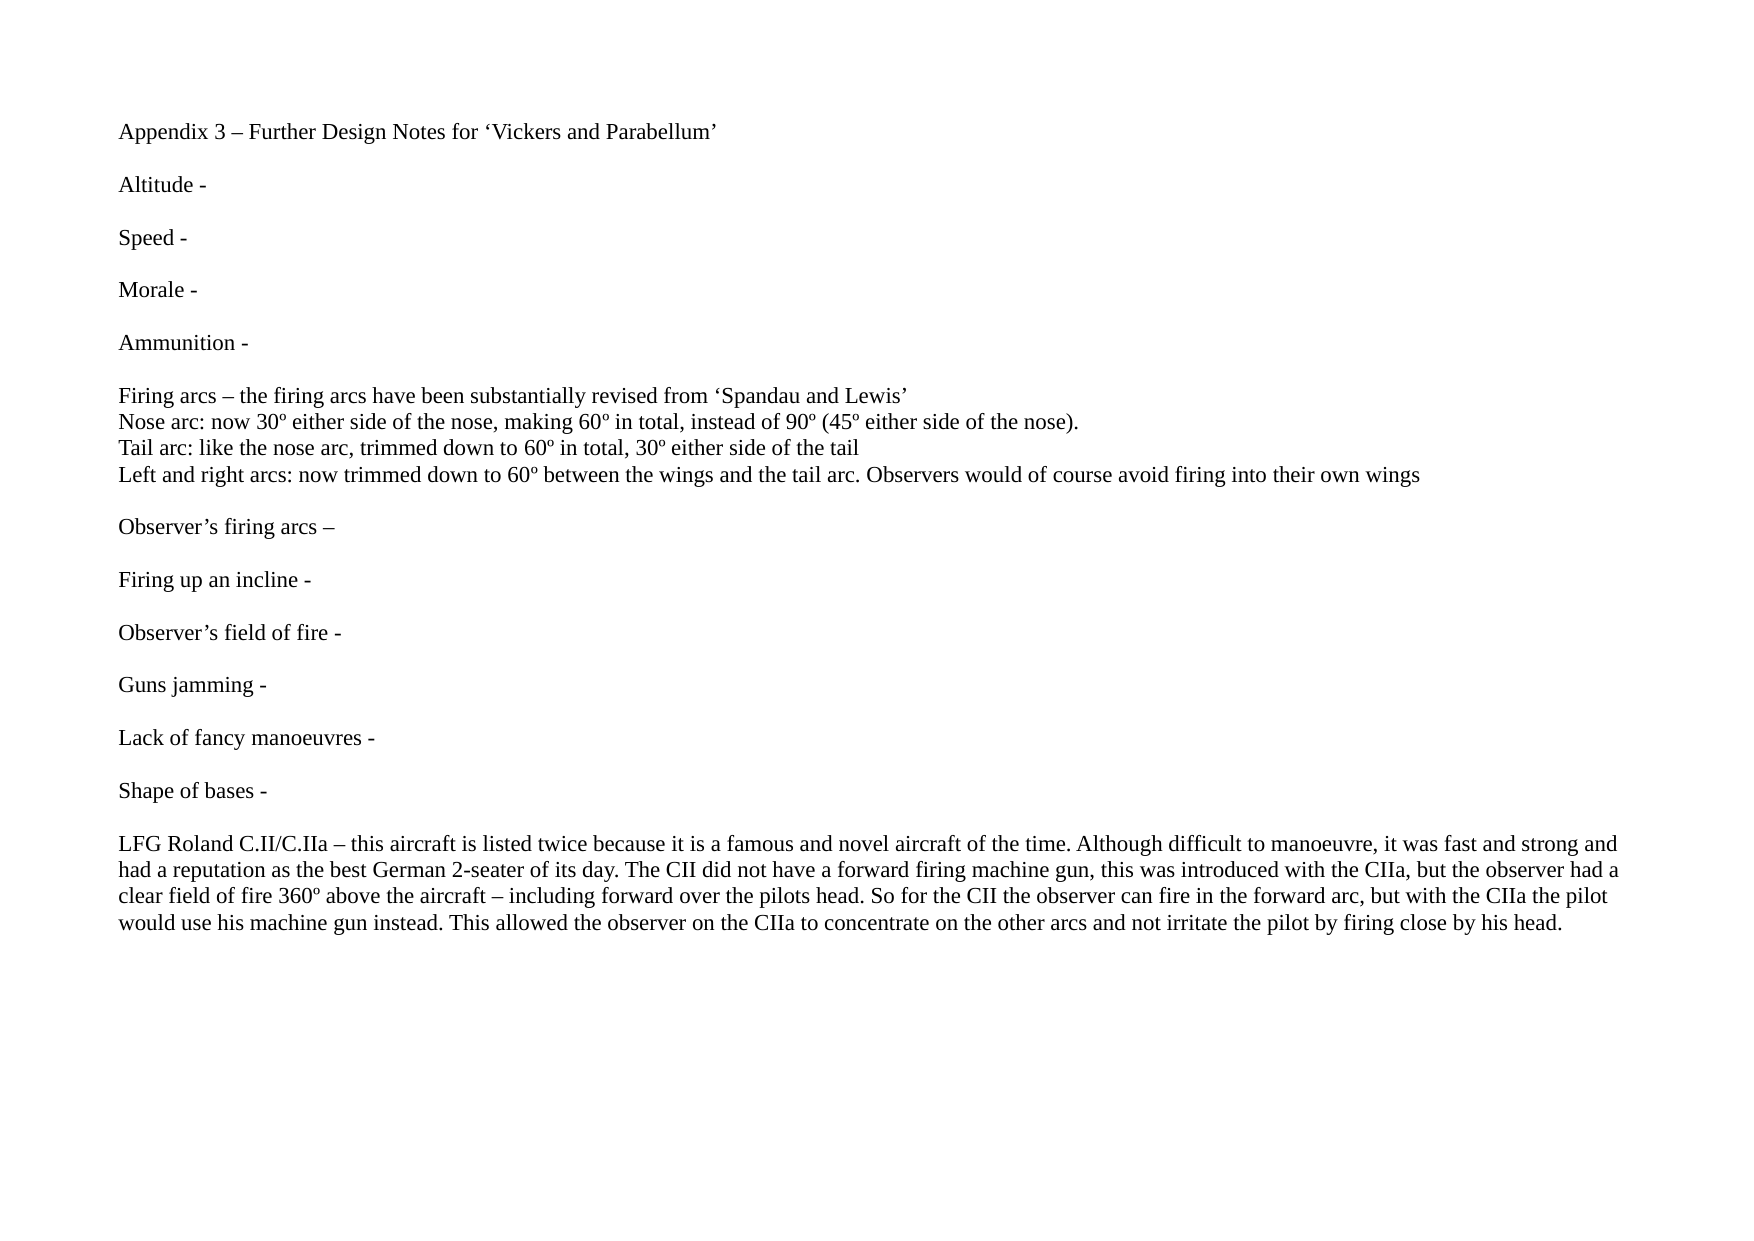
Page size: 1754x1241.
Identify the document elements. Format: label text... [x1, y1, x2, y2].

text Morale - [118, 276, 1636, 303]
text Guns jamming - [118, 672, 1636, 698]
text Left and right arcs: now trimmed down to 60º between the wings and the tail arc. Observers would of course avoid firing into their own wings [118, 461, 1636, 487]
text Firing up an incline - [118, 566, 1636, 592]
text Tail arc: like the nose arc, trimmed down to 60º in total, 30º either side of the tail [118, 434, 1636, 461]
text Altitude - [118, 171, 1636, 197]
text Appendix 3 – Further Design Notes for ‘Vickers and Parabellum’ [118, 118, 1636, 144]
text Shape of bases - [118, 777, 1636, 803]
text Observer’s firing arcs – [118, 513, 1636, 540]
text LFG Roland C.II/C.IIa – this aircraft is listed twice because it is a famous and novel aircraft of the time. Although difficult to manoeuvre, it was fast and strong and had a reputation as the best German 2-seater of its day. The CII did not have a forward firing machine gun, this was introduced with the CIIa, but the observer had a clear field of fire 360º above the aircraft – including forward over the pilots head. So for the CII the observer can fire in the forward arc, but with the CIIa the pilot would use his machine gun instead. This allowed the observer on the CIIa to concentrate on the other arcs and not irritate the pilot by firing close by his head. [118, 830, 1636, 935]
text Speed - [118, 223, 1636, 250]
text Observer’s field of fire - [118, 619, 1636, 645]
text Lack of fancy manoeuvres - [118, 724, 1636, 751]
text Firing arcs – the firing arcs have been substantially revised from ‘Spandau and Lewis’ [118, 382, 1636, 408]
text Ammunition - [118, 329, 1636, 355]
text Nose arc: now 30º either side of the nose, making 60º in total, instead of 90º (45º either side of the nose). [118, 408, 1636, 434]
